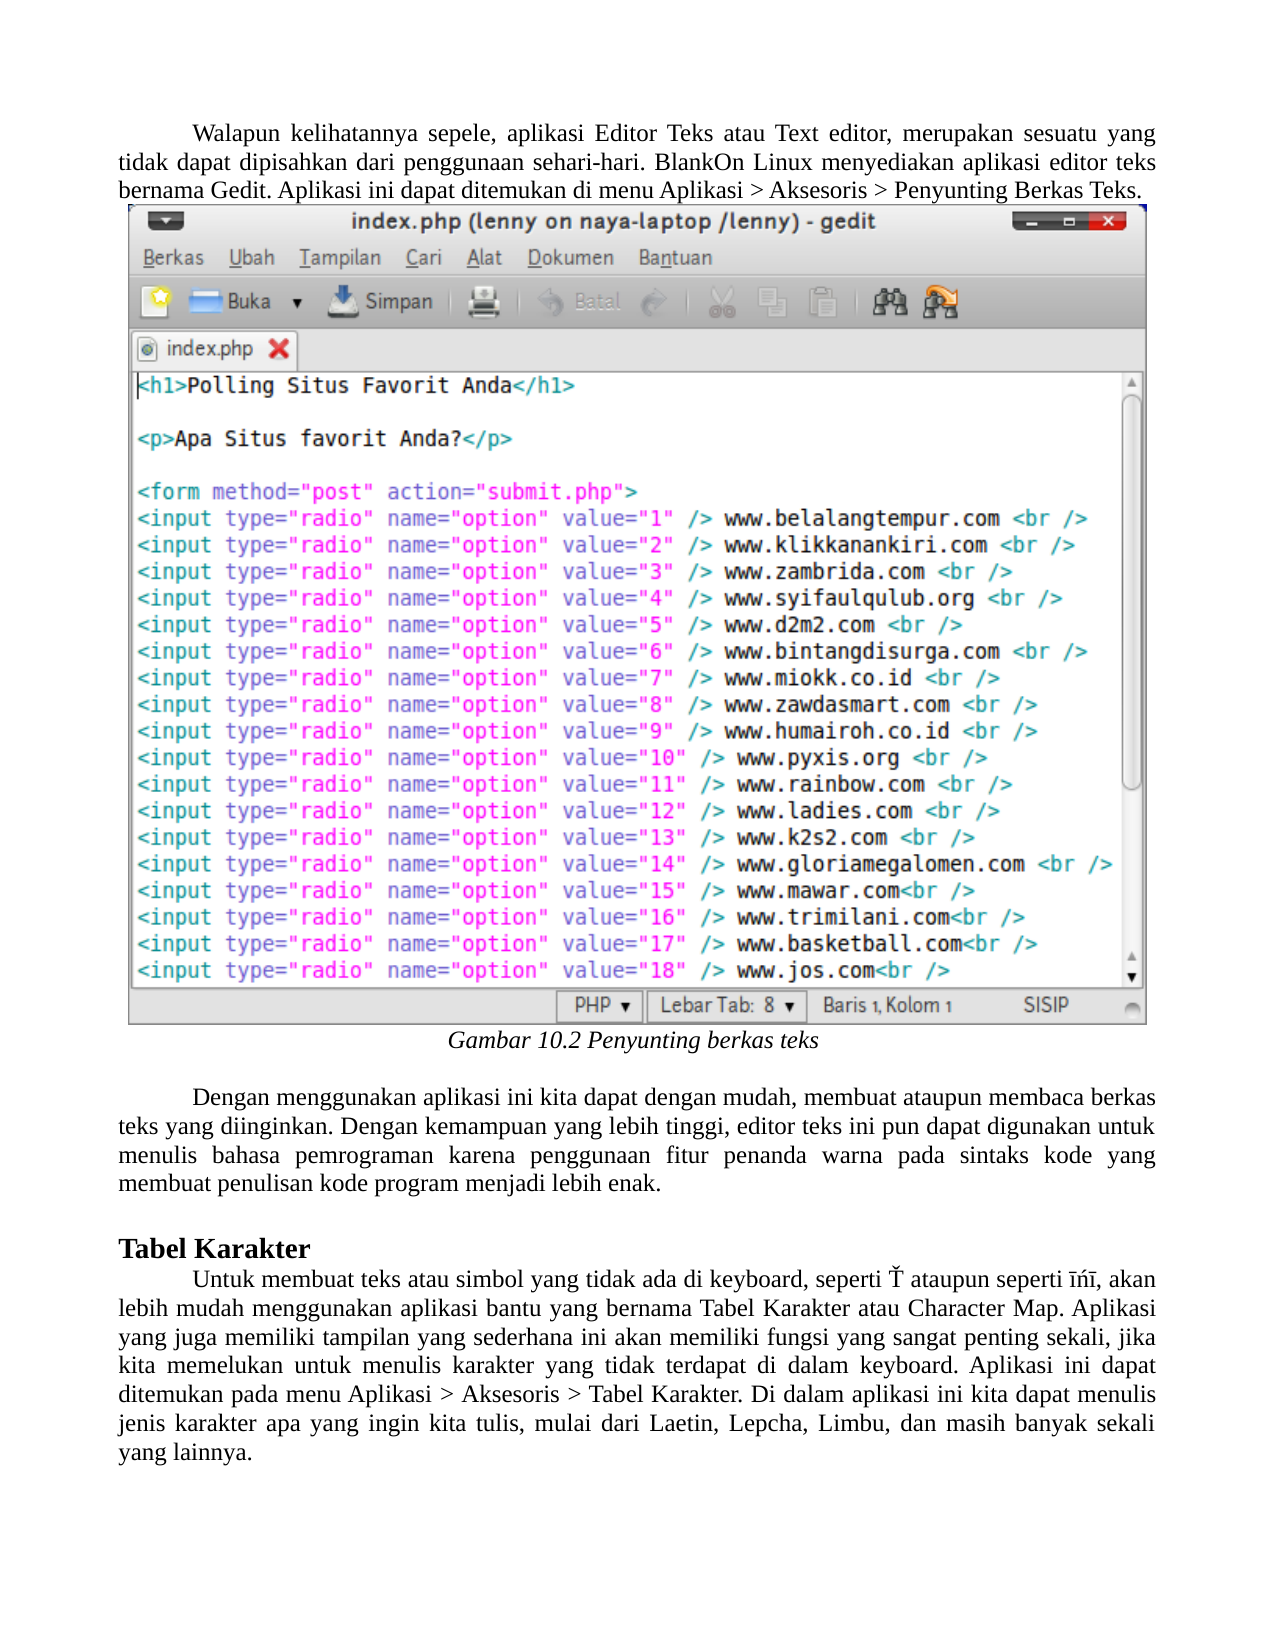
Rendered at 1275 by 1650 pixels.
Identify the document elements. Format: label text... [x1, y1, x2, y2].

text Gambar 10.2 Penyunting berkas teks [118, 204, 1157, 1053]
picture [128, 204, 1147, 1025]
text Untuk membuat teks atau simbol yang tidak ada di keyboard, seperti Ť ataupun seperti īńī, akan lebih mudah menggunakan aplikasi bantu yang bernama Tabel Karakter atau Character Map. Aplikasi yang juga memiliki tampilan yang sederhana ini akan memiliki fungsi yang sangat penting sekali, jika kita memelukan untuk menulis karakter yang tidak terdapat di dalam keyboard. Aplikasi ini dapat ditemukan pada menu Aplikasi > Aksesoris > Tabel Karakter. Di dalam aplikasi ini kita dapat menulis jenis karakter apa yang ingin kita tulis, mulai dari Laetin, Lepcha, Limbu, dan masih banyak sekali yang lainnya. [118, 1264, 1157, 1466]
text Walapun kelihatannya sepele, aplikasi Editor Teks atau Text editor, merupakan sesuatu yang tidak dapat dipisahkan dari penggunaan sehari-hari. BlankOn Linux menyediakan aplikasi editor teks bernama Gedit. Aplikasi ini dapat ditemukan di menu Aplikasi > Aksesoris > Penyunting Berkas Teks. [118, 118, 1157, 204]
text Tabel Karakter [118, 1231, 1157, 1264]
text Dengan menggunakan aplikasi ini kita dapat dengan mudah, membuat ataupun membaca berkas teks yang diinginkan. Dengan kemampuan yang lebih tinggi, editor teks ini pun dapat digunakan untuk menulis bahasa pemrograman karena penggunaan fitur penanda warna pada sintaks kode yang membuat penulisan kode program menjadi lebih enak. [118, 1082, 1157, 1197]
